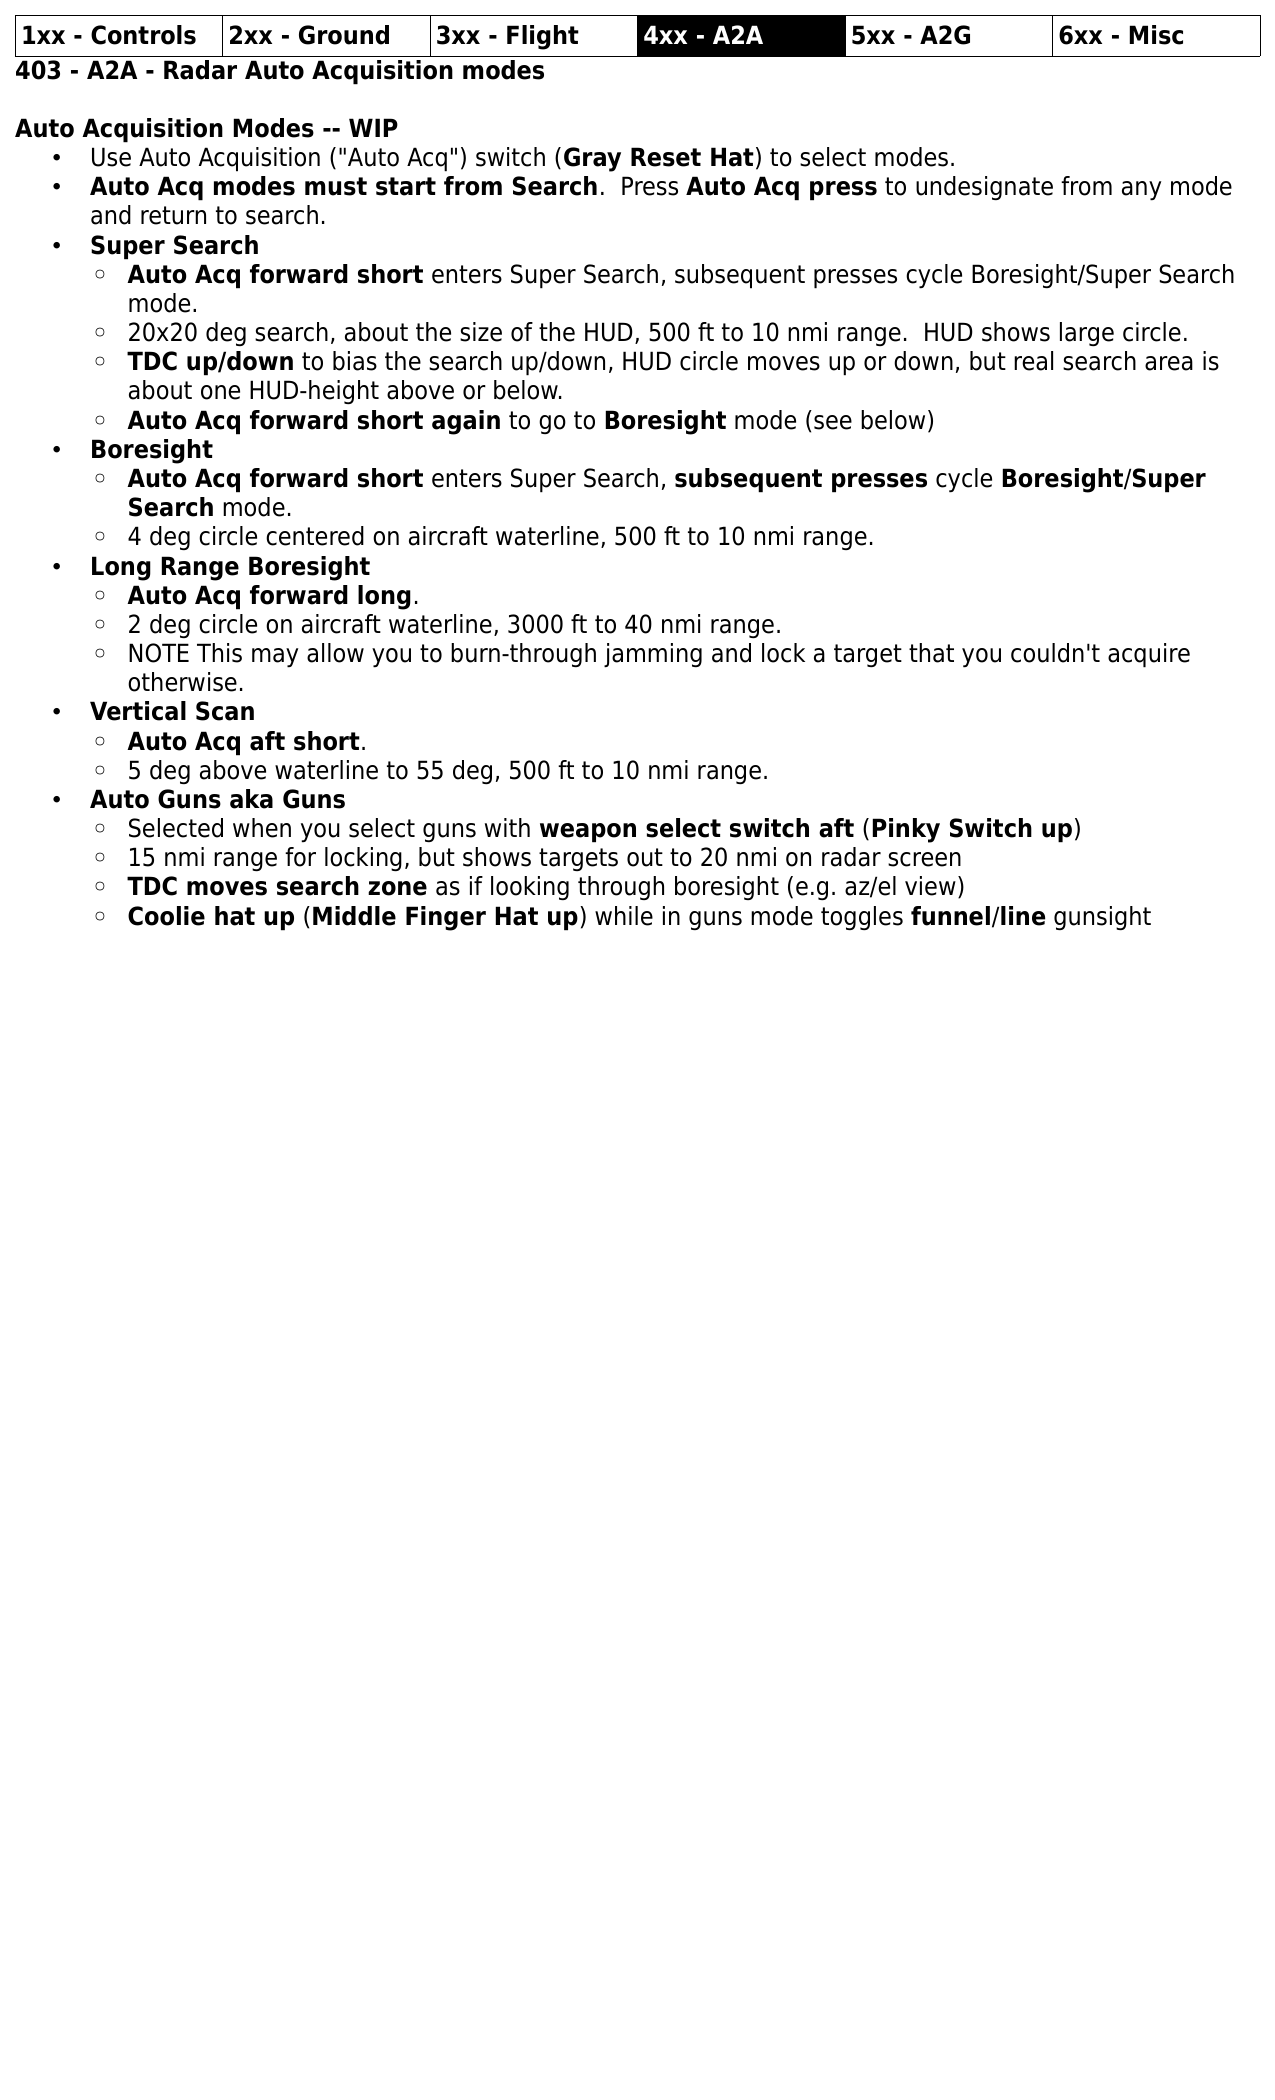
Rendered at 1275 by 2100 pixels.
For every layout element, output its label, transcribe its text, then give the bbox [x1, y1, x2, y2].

list Auto Acq forward short again to go to Boresight mode (see below) [90, 406, 1260, 435]
list Auto Acq aft short. [90, 727, 1260, 756]
list 20x20 deg search, about the size of the HUD, 500 ft to 10 nmi range. HUD shows large circle. [90, 318, 1260, 347]
list Super Search [52, 231, 1260, 260]
list Boresight [52, 435, 1260, 464]
list Auto Acq forward short enters Super Search, subsequent presses cycle Boresight/Super Search mode. [90, 464, 1260, 522]
list Auto Acq forward short enters Super Search, subsequent presses cycle Boresight/Super Search mode. [90, 260, 1260, 318]
text 403 - A2A - Radar Auto Acquisition modes [15, 57, 1260, 85]
list 5 deg above waterline to 55 deg, 500 ft to 10 nmi range. [90, 756, 1260, 785]
list 15 nmi range for locking, but shows targets out to 20 nmi on radar screen [90, 843, 1260, 872]
list Selected when you select guns with weapon select switch aft (Pinky Switch up) [90, 814, 1260, 843]
list Coolie hat up (Middle Finger Hat up) while in guns mode toggles funnel/line gunsight [90, 902, 1260, 931]
table_header 3xx - Flight [431, 16, 637, 56]
table_header 4xx - A2A [638, 16, 845, 56]
list TDC moves search zone as if looking through boresight (e.g. az/el view) [90, 872, 1260, 902]
list Long Range Boresight [52, 552, 1260, 581]
list NOTE This may allow you to burn-through jamming and lock a target that you couldn't acquire otherwise. [90, 639, 1260, 697]
list Auto Acq modes must start from Search. Press Auto Acq press to undesignate from any mode and return to search. [52, 172, 1260, 231]
table_header 5xx - A2G [846, 16, 1052, 56]
table_header 6xx - Misc [1053, 16, 1260, 56]
list Auto Guns aka Guns [52, 785, 1260, 814]
table_header 1xx - Controls [16, 16, 222, 56]
list Auto Acq forward long. [90, 581, 1260, 610]
list Vertical Scan [52, 697, 1260, 727]
text Auto Acquisition Modes -- WIP [15, 114, 1260, 143]
list TDC up/down to bias the search up/down, HUD circle moves up or down, but real search area is about one HUD-height above or below. [90, 347, 1260, 406]
list 4 deg circle centered on aircraft waterline, 500 ft to 10 nmi range. [90, 522, 1260, 552]
table_header 2xx - Ground [223, 16, 430, 56]
list Use Auto Acquisition ("Auto Acq") switch (Gray Reset Hat) to select modes. [52, 143, 1260, 172]
list 2 deg circle on aircraft waterline, 3000 ft to 40 nmi range. [90, 610, 1260, 639]
